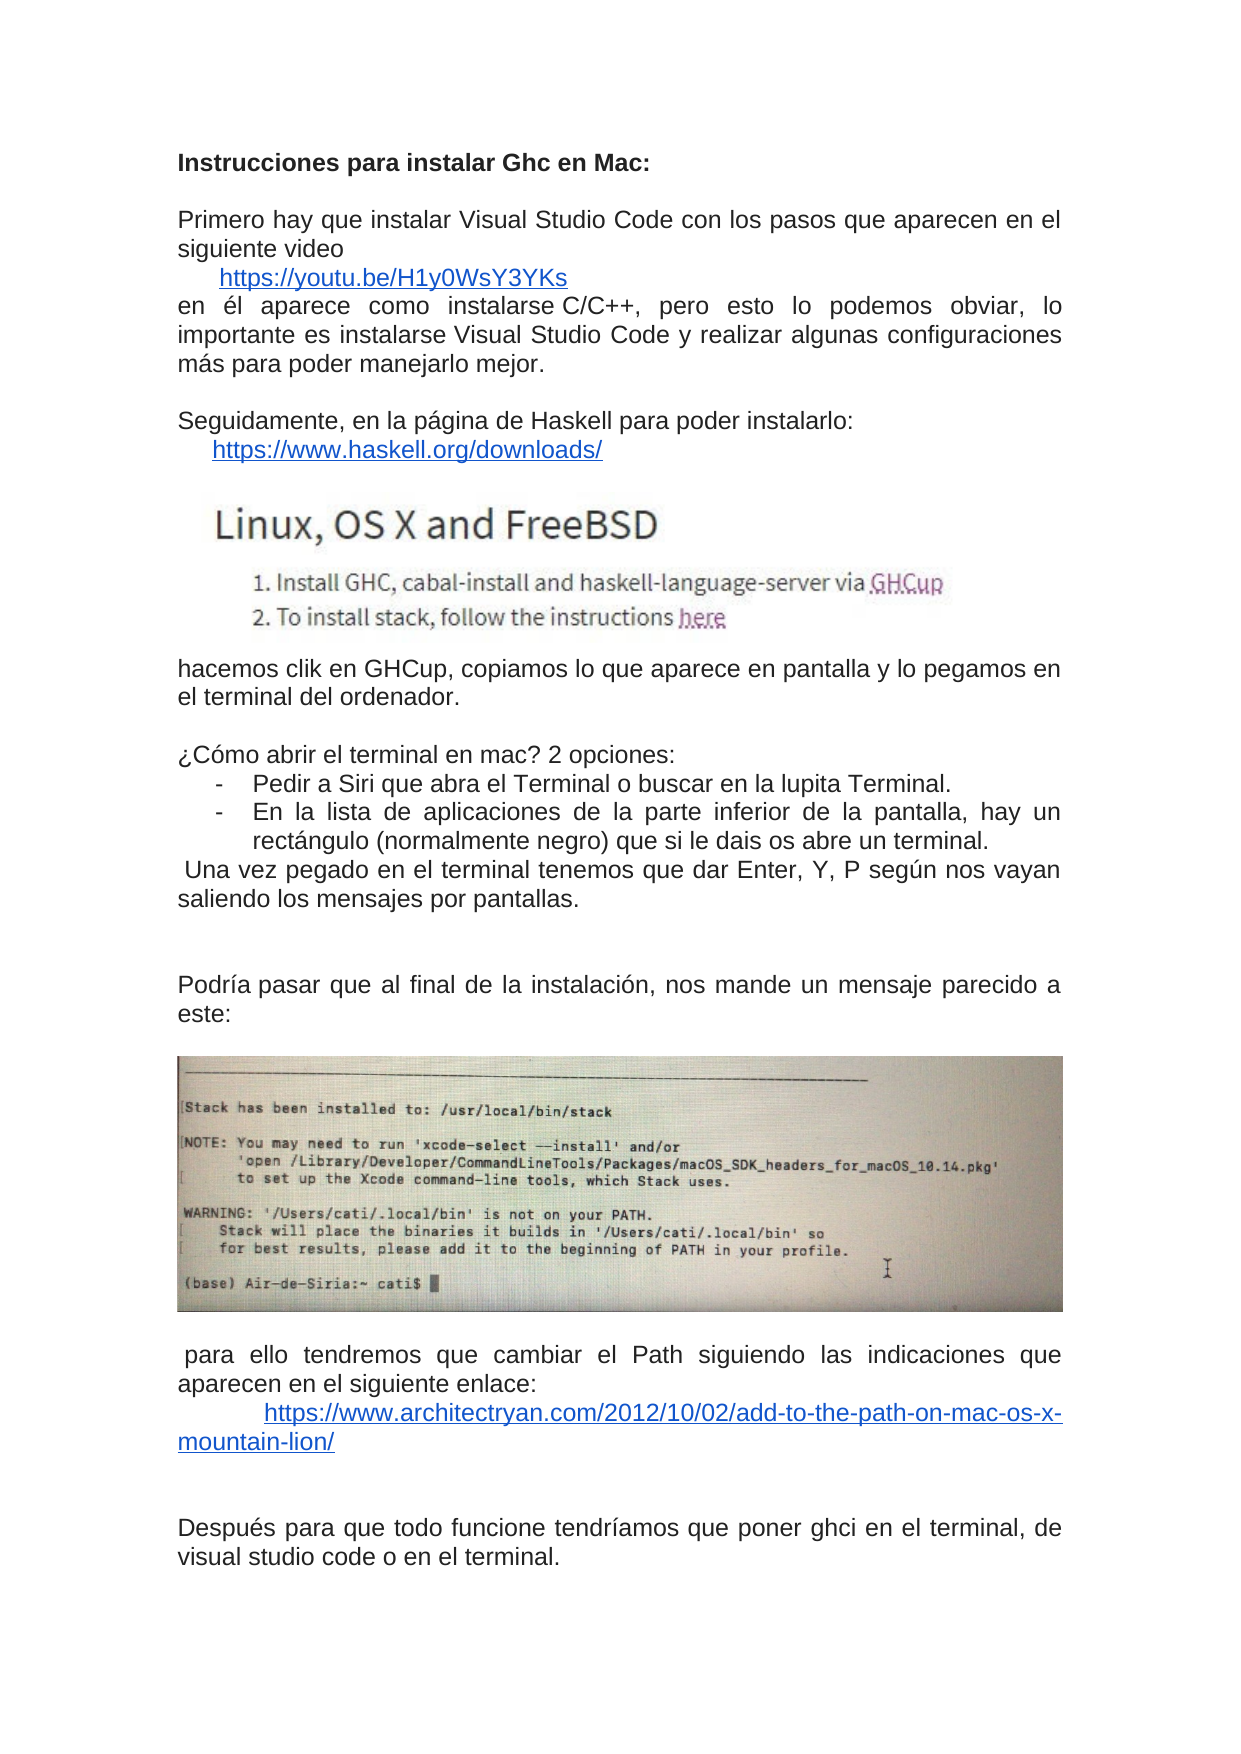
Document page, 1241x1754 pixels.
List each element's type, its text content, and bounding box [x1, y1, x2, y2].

text https://youtu.be/H1y0WsY3YKs [177, 263, 1063, 291]
text Podría pasar que al final de la instalación, nos mande un mensaje parecido a este: [177, 970, 1063, 1027]
text en él aparece como instalarse C/C++, pero esto lo podemos obviar, lo importante es instalarse Visual Studio Code y realizar algunas configuraciones más para poder manejarlo mejor. [177, 291, 1063, 378]
text Una vez pegado en el terminal tenemos que dar Enter, Y, P según nos vayan saliendo los mensajes por pantallas. [177, 855, 1063, 912]
list En la lista de aplicaciones de la parte inferior de la pantalla, hay un rectángulo (normalmente negro) que si le dais os abre un terminal. [215, 797, 1063, 855]
text para ello tendremos que cambiar el Path siguiendo las indicaciones que aparecen en el siguiente enlace: [177, 1340, 1063, 1398]
text hacemos clik en GHCup, copiamos lo que aparece en pantalla y lo pegamos en el terminal del ordenador. [177, 653, 1063, 711]
text ¿Cómo abrir el terminal en mac? 2 opciones: [177, 740, 1063, 768]
text Seguidamente, en la página de Haskell para poder instalarlo: [177, 406, 1063, 435]
text Instrucciones para instalar Ghc en Mac: [177, 148, 1063, 176]
list Pedir a Siri que abra el Terminal o buscar en la lupita Terminal. [215, 768, 1063, 797]
text Primero hay que instalar Visual Studio Code con los pasos que aparecen en el siguiente video [177, 205, 1063, 263]
text https://www.architectryan.com/2012/10/02/add-to-the-path-on-mac-os-x-mountain-lion/ [177, 1398, 1063, 1455]
text Después para que todo funcione tendríamos que poner ghci en el terminal, de visual studio code o en el terminal. [177, 1513, 1063, 1570]
text https://www.haskell.org/downloads/ [177, 435, 1063, 464]
